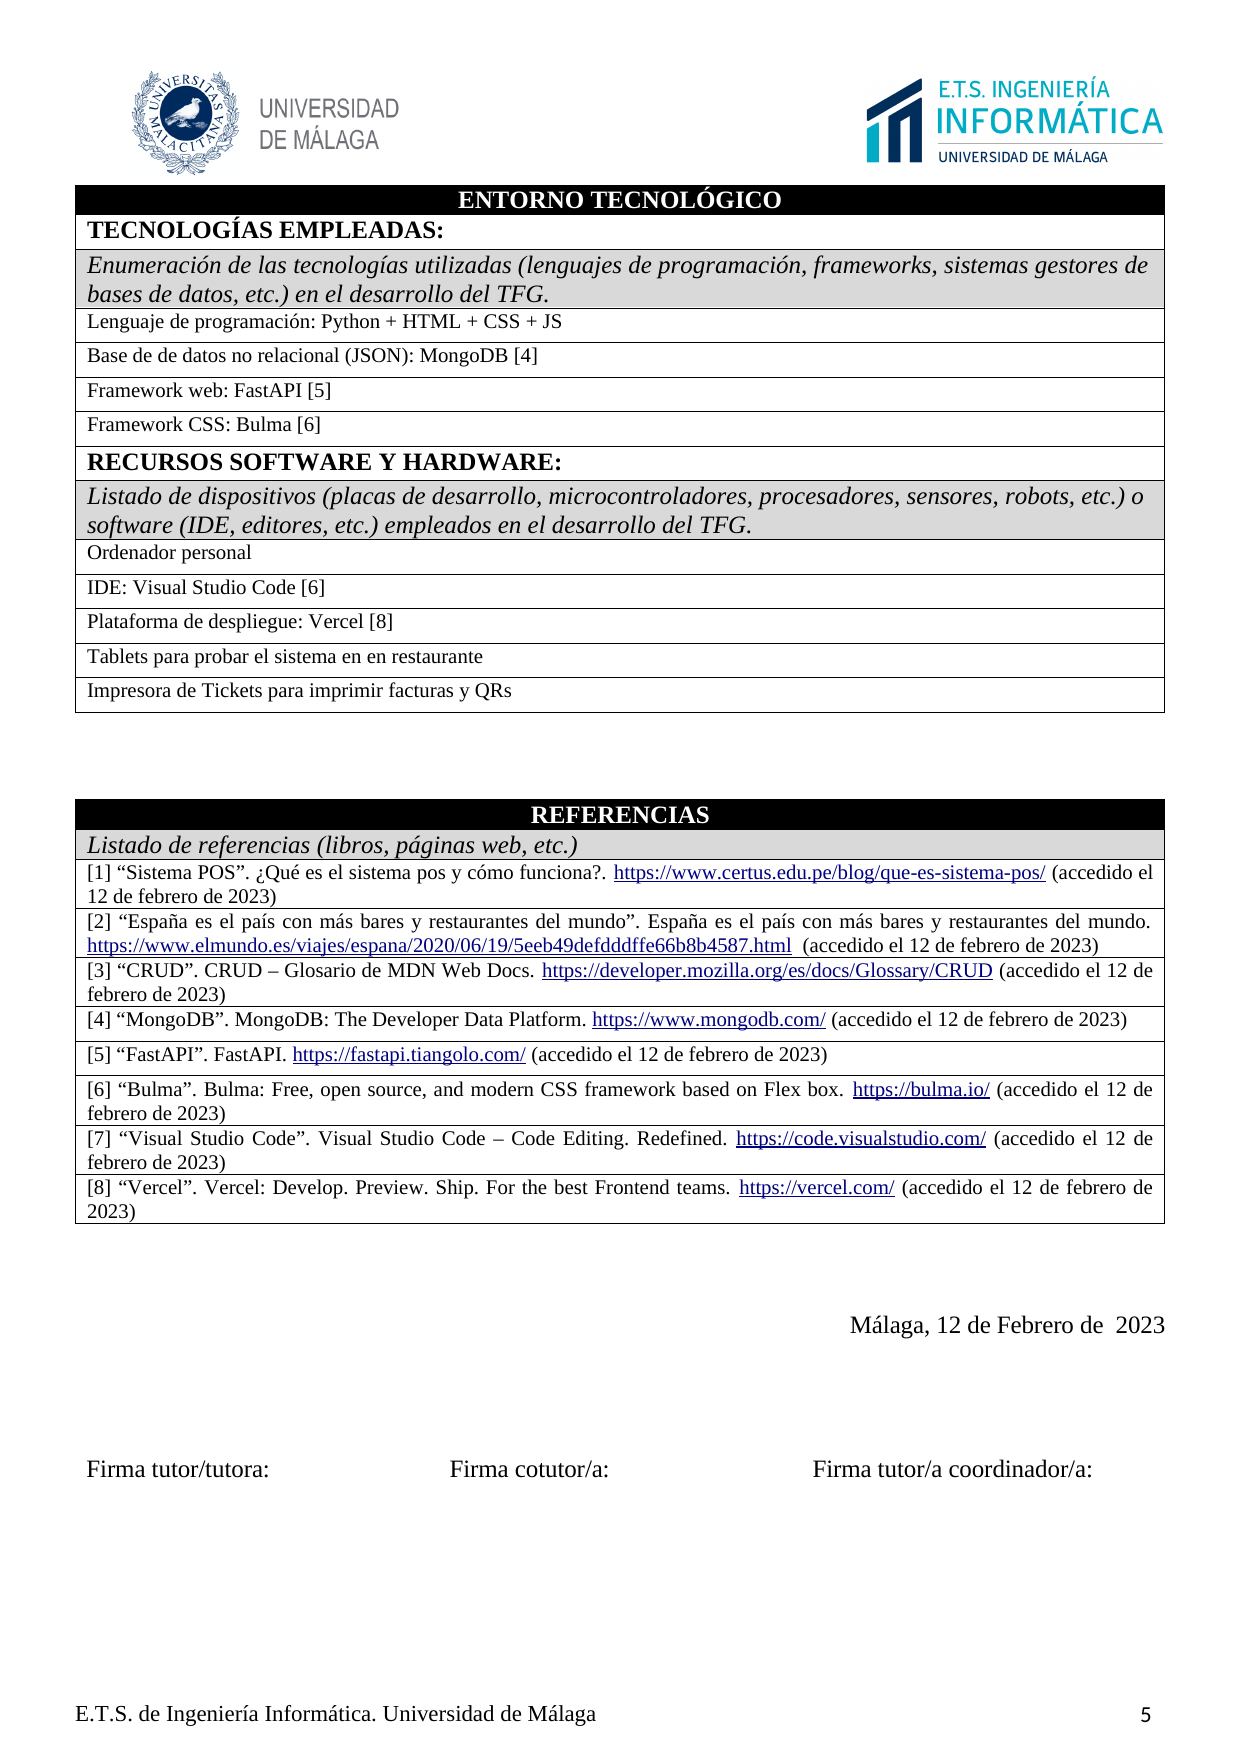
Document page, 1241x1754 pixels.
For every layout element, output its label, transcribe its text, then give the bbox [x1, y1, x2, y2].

table_cell Impresora de Tickets para imprimir facturas y QRs [76, 678, 1164, 712]
table_header ENTORNO TECNOLÓGICO [76, 186, 1164, 214]
table_cell Plataforma de despliegue: Vercel [8] [76, 609, 1164, 643]
table_cell [1] “Sistema POS”. ¿Qué es el sistema pos y cómo funciona?. https://www.certus.edu.pe/blog/que-es-sistema-pos/ (accedido el 12 de febrero de 2023) [76, 860, 1164, 908]
table_cell Tablets para probar el sistema en en restaurante [76, 644, 1164, 677]
table_cell [7] “Visual Studio Code”. Visual Studio Code – Code Editing. Redefined. https://code.visualstudio.com/ (accedido el 12 de febrero de 2023) [76, 1126, 1164, 1174]
table_cell [4] “MongoDB”. MongoDB: The Developer Data Platform. https://www.mongodb.com/ (accedido el 12 de febrero de 2023) [76, 1007, 1164, 1041]
table_cell Framework web: FastAPI [5] [76, 378, 1164, 411]
table_cell Listado de dispositivos (placas de desarrollo, microcontroladores, procesadores, sensores, robots, etc.) o software (IDE, editores, etc.) empleados en el desarrollo del TFG. [76, 481, 1164, 539]
table_cell [8] “Vercel”. Vercel: Develop. Preview. Ship. For the best Frontend teams. https://vercel.com/ (accedido el 12 de febrero de 2023) [76, 1175, 1164, 1223]
table_cell Base de de datos no relacional (JSON): MongoDB [4] [76, 343, 1164, 377]
table_cell [2] “España es el país con más bares y restaurantes del mundo”. España es el país con más bares y restaurantes del mundo. https://www.elmundo.es/viajes/espana/2020/06/19/5eeb49defdddffe66b8b4587.html (accedido el 12 de febrero de 2023) [76, 909, 1164, 957]
table_header Firma tutor/tutora: [75, 1454, 438, 1598]
table_cell RECURSOS SOFTWARE Y HARDWARE: [76, 447, 1164, 480]
table_cell [6] “Bulma”. Bulma: Free, open source, and modern CSS framework based on Flex box. https://bulma.io/ (accedido el 12 de febrero de 2023) [76, 1076, 1164, 1124]
table_cell [5] “FastAPI”. FastAPI. https://fastapi.tiangolo.com/ (accedido el 12 de febrero de 2023) [76, 1042, 1164, 1075]
table_cell TECNOLOGÍAS EMPLEADAS: [76, 215, 1164, 249]
table_cell Enumeración de las tecnologías utilizadas (lenguajes de programación, frameworks, sistemas gestores de bases de datos, etc.) en el desarrollo del TFG. [76, 250, 1164, 307]
table_cell Lenguaje de programación: Python + HTML + CSS + JS [76, 309, 1164, 342]
picture [864, 75, 1167, 164]
table_cell Listado de referencias (libros, páginas web, etc.) [76, 830, 1164, 859]
table_cell Ordenador personal [76, 540, 1164, 573]
table_cell [3] “CRUD”. CRUD – Glosario de MDN Web Docs. https://developer.mozilla.org/es/docs/Glossary/CRUD (accedido el 12 de febrero de 2023) [76, 958, 1164, 1006]
text Málaga, 12 de Febrero de 2023 [75, 1310, 1165, 1339]
table_cell Framework CSS: Bulma [6] [76, 412, 1164, 446]
table_header REFERENCIAS [76, 800, 1164, 829]
table_header Firma cotutor/a: [438, 1454, 801, 1598]
picture [131, 70, 436, 176]
table_cell IDE: Visual Studio Code [6] [76, 575, 1164, 608]
table_header Firma tutor/a coordinador/a: [801, 1454, 1164, 1598]
